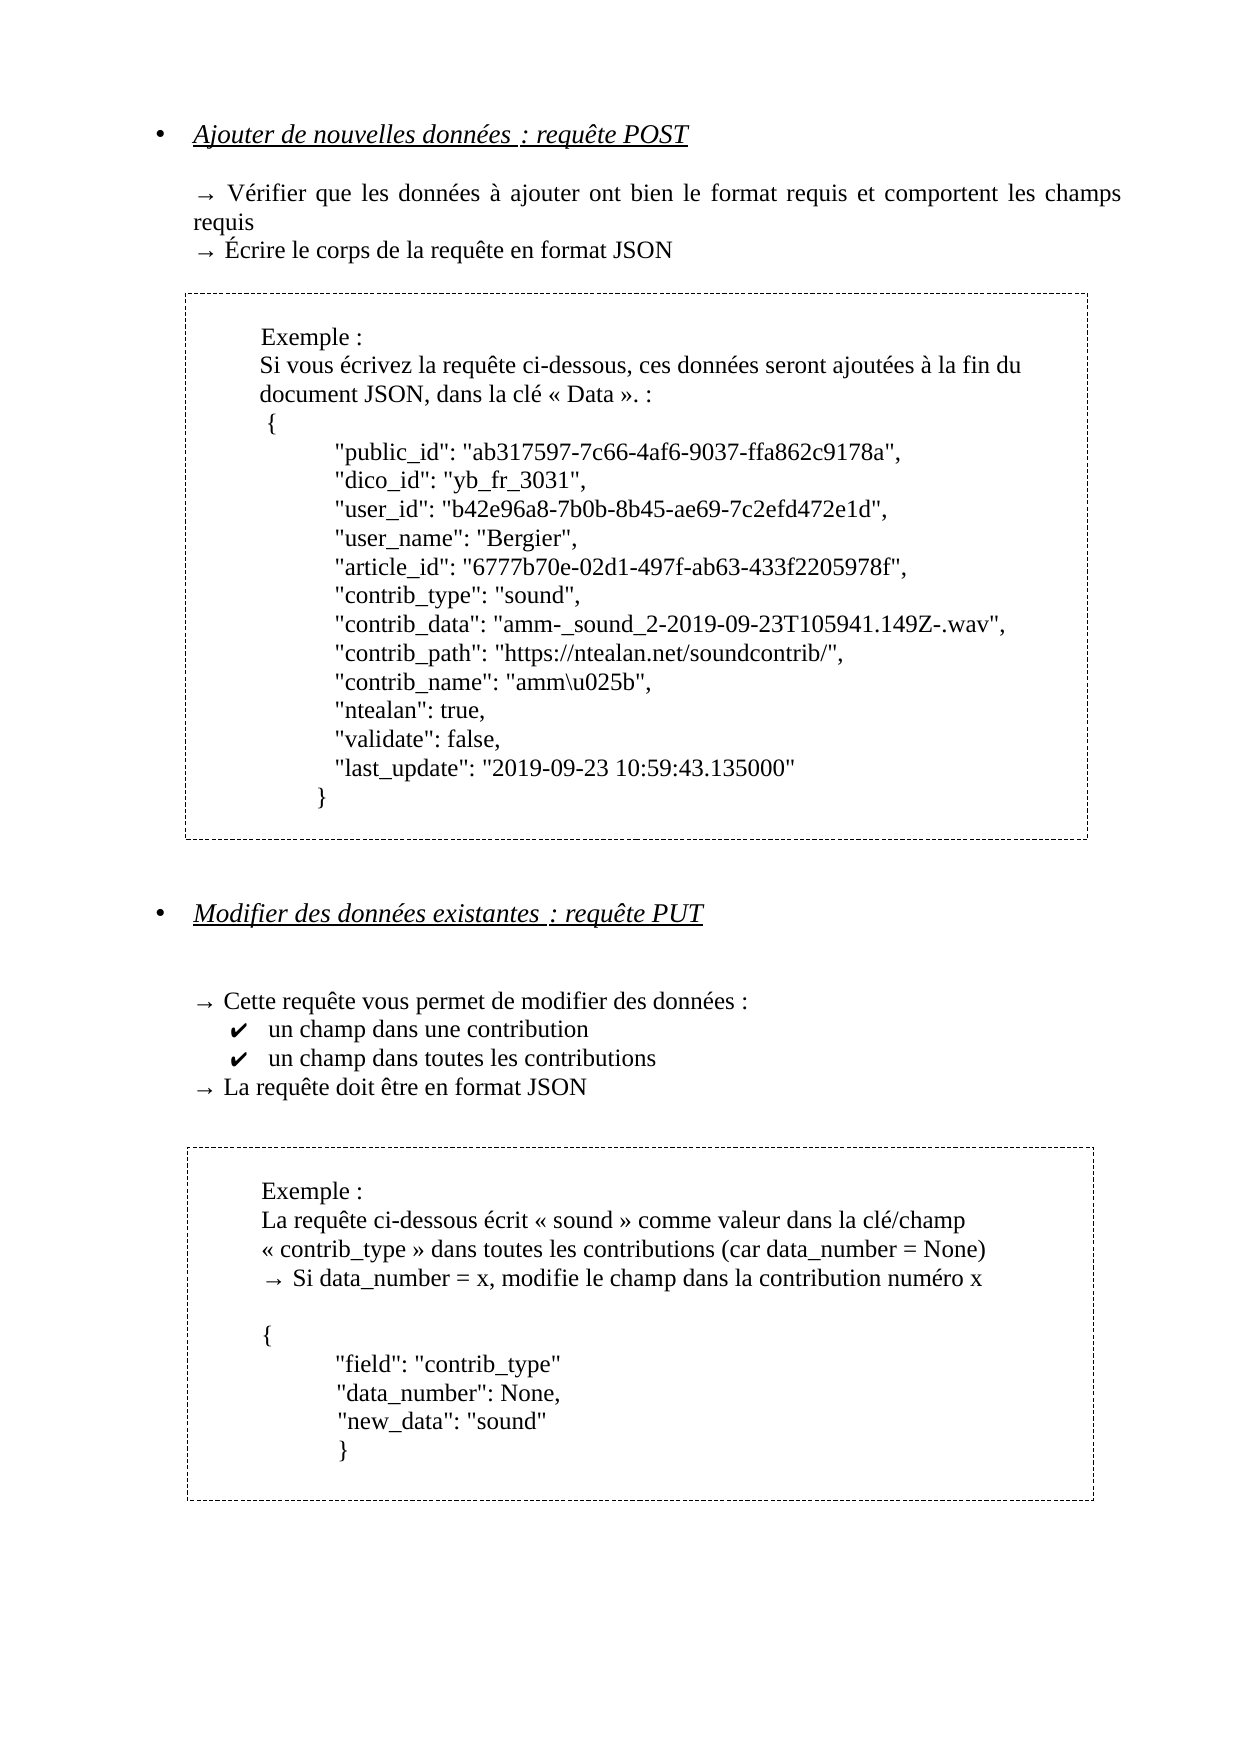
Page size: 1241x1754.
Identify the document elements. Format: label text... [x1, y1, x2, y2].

list → Vérifier que les données à ajouter ont bien le format requis et comportent les champs requis [156, 178, 1122, 236]
list Modifier des données existantes : requête PUT [156, 897, 1122, 928]
list → Écrire le corps de la requête en format JSON [156, 236, 1122, 264]
list un champ dans une contribution [231, 1014, 1122, 1043]
text → La requête doit être en format JSON [118, 1072, 1122, 1101]
list un champ dans toutes les contributions [231, 1043, 1122, 1072]
text → Cette requête vous permet de modifier des données : [118, 986, 1122, 1014]
list Ajouter de nouvelles données : requête POST [156, 118, 1122, 149]
